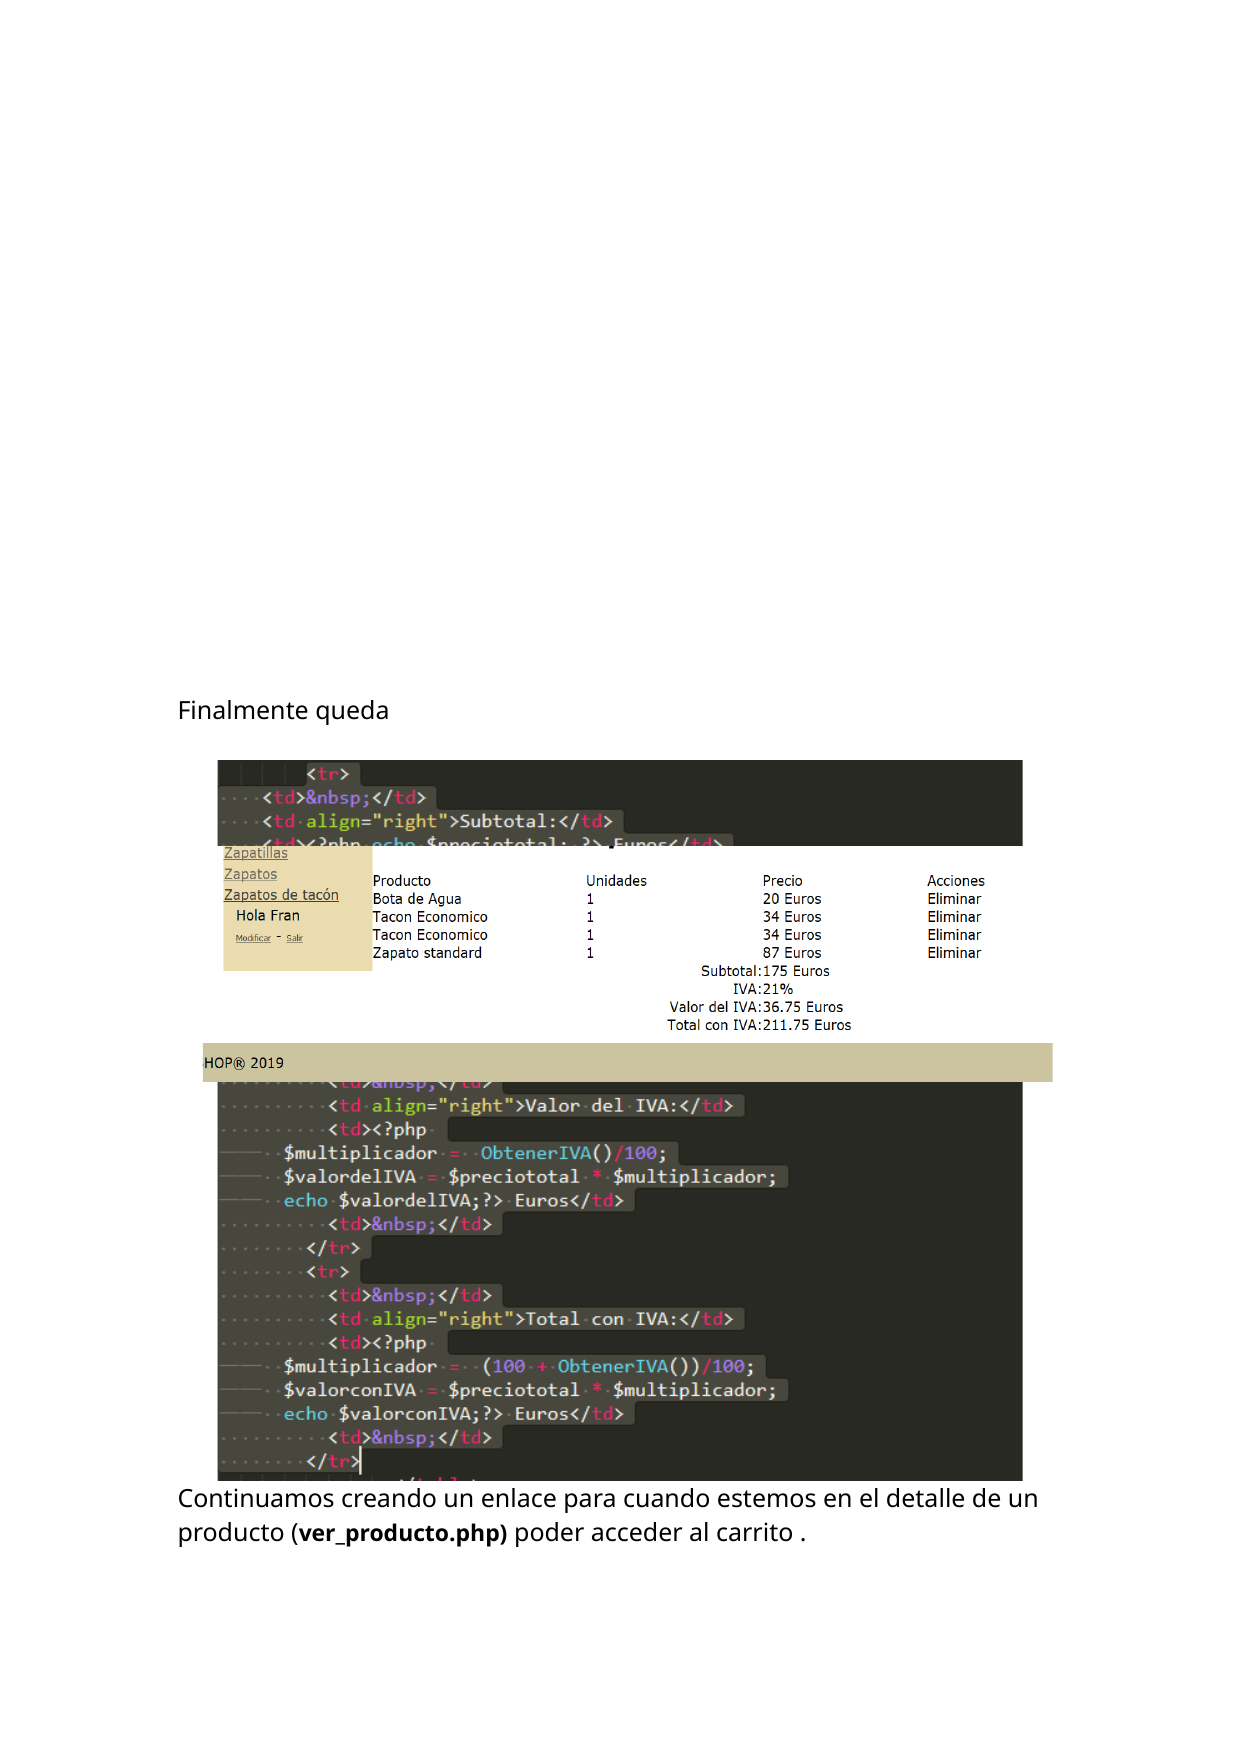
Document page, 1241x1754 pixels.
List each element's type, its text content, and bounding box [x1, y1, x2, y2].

text Finalmente queda [177, 693, 1063, 727]
text Continuamos creando un enlace para cuando estemos en el detalle de un producto (ver_producto.php) poder acceder al carrito . [177, 886, 1063, 1549]
